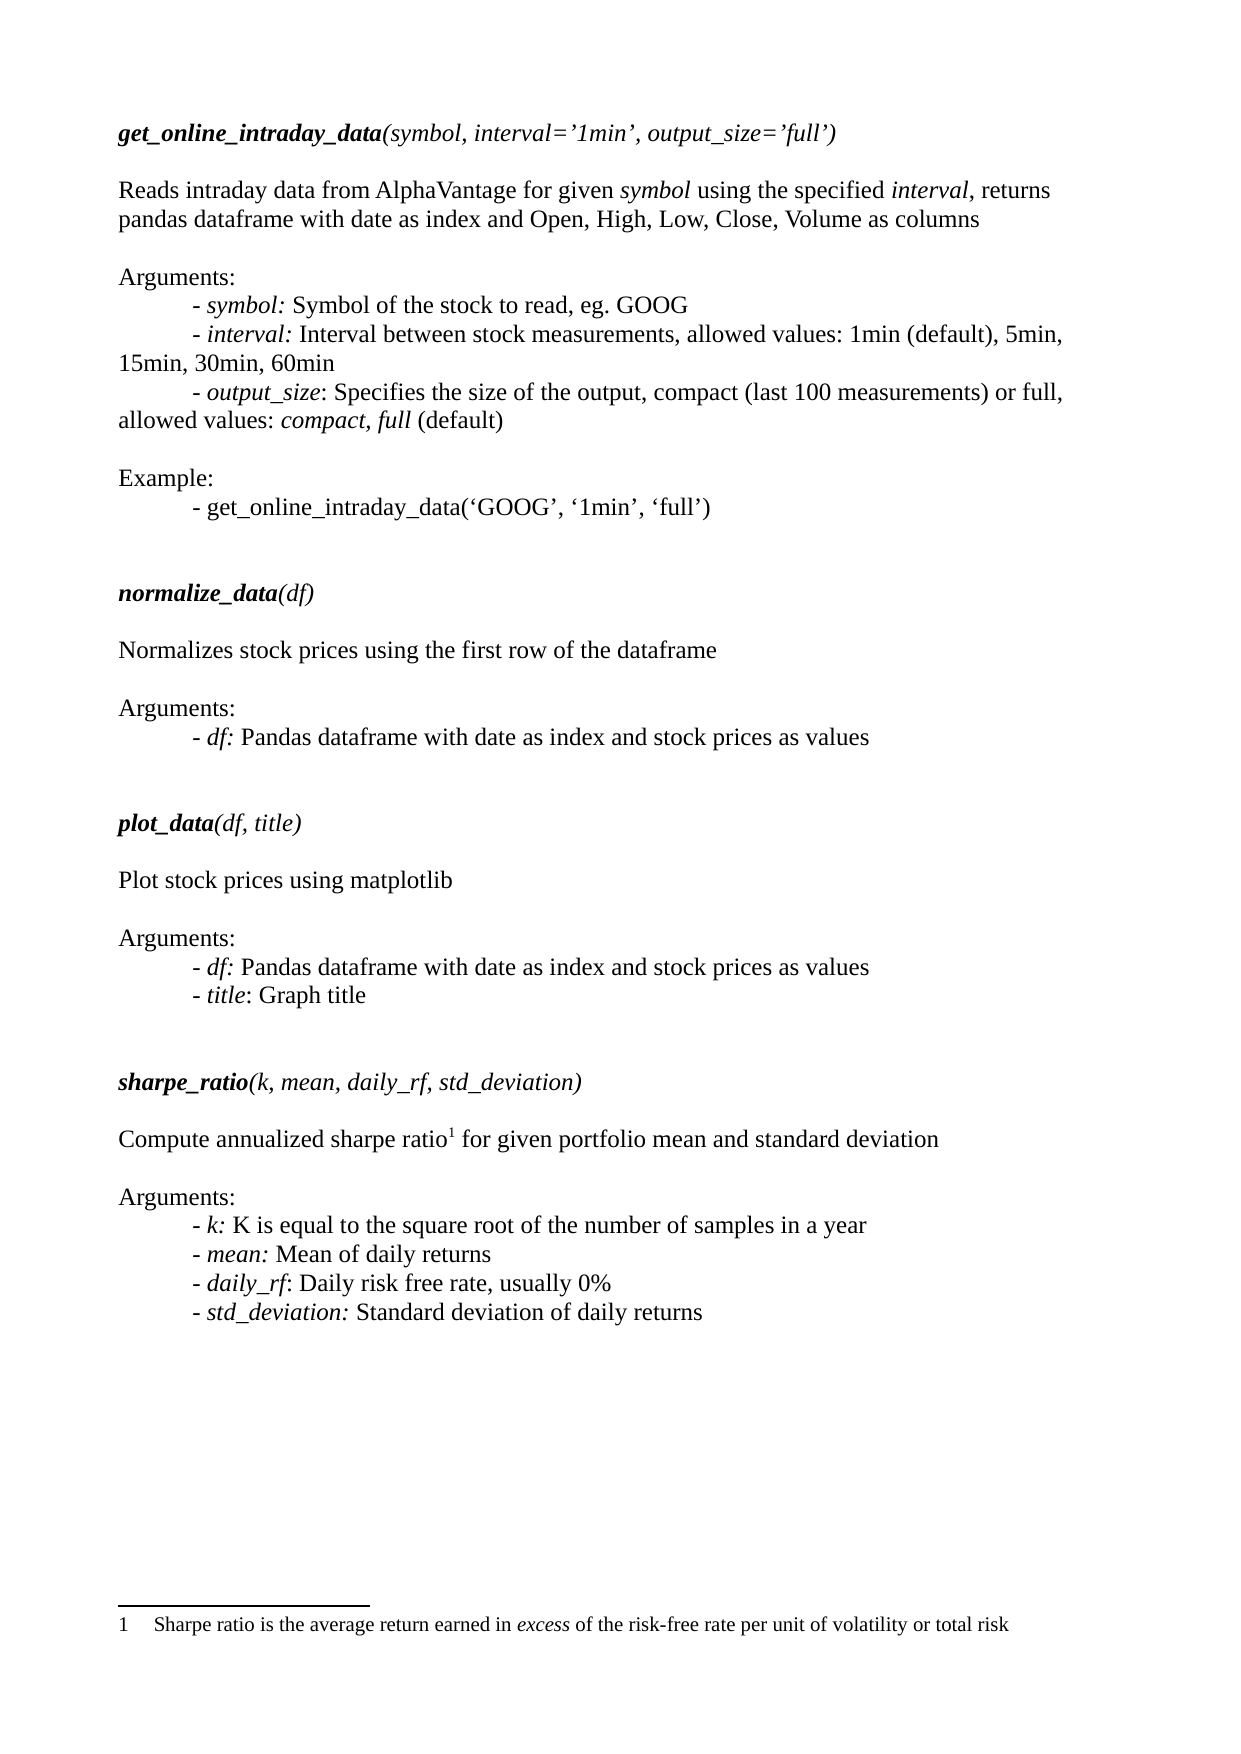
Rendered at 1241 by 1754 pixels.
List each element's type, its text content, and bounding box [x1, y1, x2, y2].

text - std_deviation: Standard deviation of daily returns [118, 1297, 1122, 1326]
text - df: Pandas dataframe with date as index and stock prices as values [118, 722, 1122, 751]
text Arguments: [118, 1182, 1122, 1211]
text sharpe_ratio(k, mean, daily_rf, std_deviation) [118, 1067, 1122, 1096]
text - interval: Interval between stock measurements, allowed values: 1min (default), 5min, 15min, 30min, 60min [118, 319, 1122, 377]
text - title: Graph title [118, 981, 1122, 1009]
text Compute annualized sharpe ratio for given portfolio mean and standard deviation [118, 1124, 1122, 1153]
text - output_size: Specifies the size of the output, compact (last 100 measurements) or full, allowed values: compact, full (default) [118, 377, 1122, 434]
text get_online_intraday_data(symbol, interval=’1min’, output_size=’full’) [118, 118, 1122, 147]
text Arguments: [118, 923, 1122, 952]
text Example: [118, 463, 1122, 492]
text Arguments: [118, 262, 1122, 291]
text plot_data(df, title) [118, 808, 1122, 837]
text Reads intraday data from AlphaVantage for given symbol using the specified interval, returns pandas dataframe with date as index and Open, High, Low, Close, Volume as columns [118, 176, 1122, 233]
text Sharpe ratio is the average return earned in excess of the risk-free rate per unit of volatility or total risk [118, 1612, 1122, 1636]
text - get_online_intraday_data(‘GOOG’, ‘1min’, ‘full’) [118, 492, 1122, 521]
text normalize_data(df) [118, 578, 1122, 607]
text - df: Pandas dataframe with date as index and stock prices as values [118, 952, 1122, 981]
text - k: K is equal to the square root of the number of samples in a year [118, 1211, 1122, 1239]
text - daily_rf: Daily risk free rate, usually 0% [118, 1268, 1122, 1297]
text Normalizes stock prices using the first row of the dataframe [118, 636, 1122, 664]
text Plot stock prices using matplotlib [118, 866, 1122, 894]
text - symbol: Symbol of the stock to read, eg. GOOG [118, 291, 1122, 319]
text Arguments: [118, 693, 1122, 722]
text - mean: Mean of daily returns [118, 1239, 1122, 1268]
